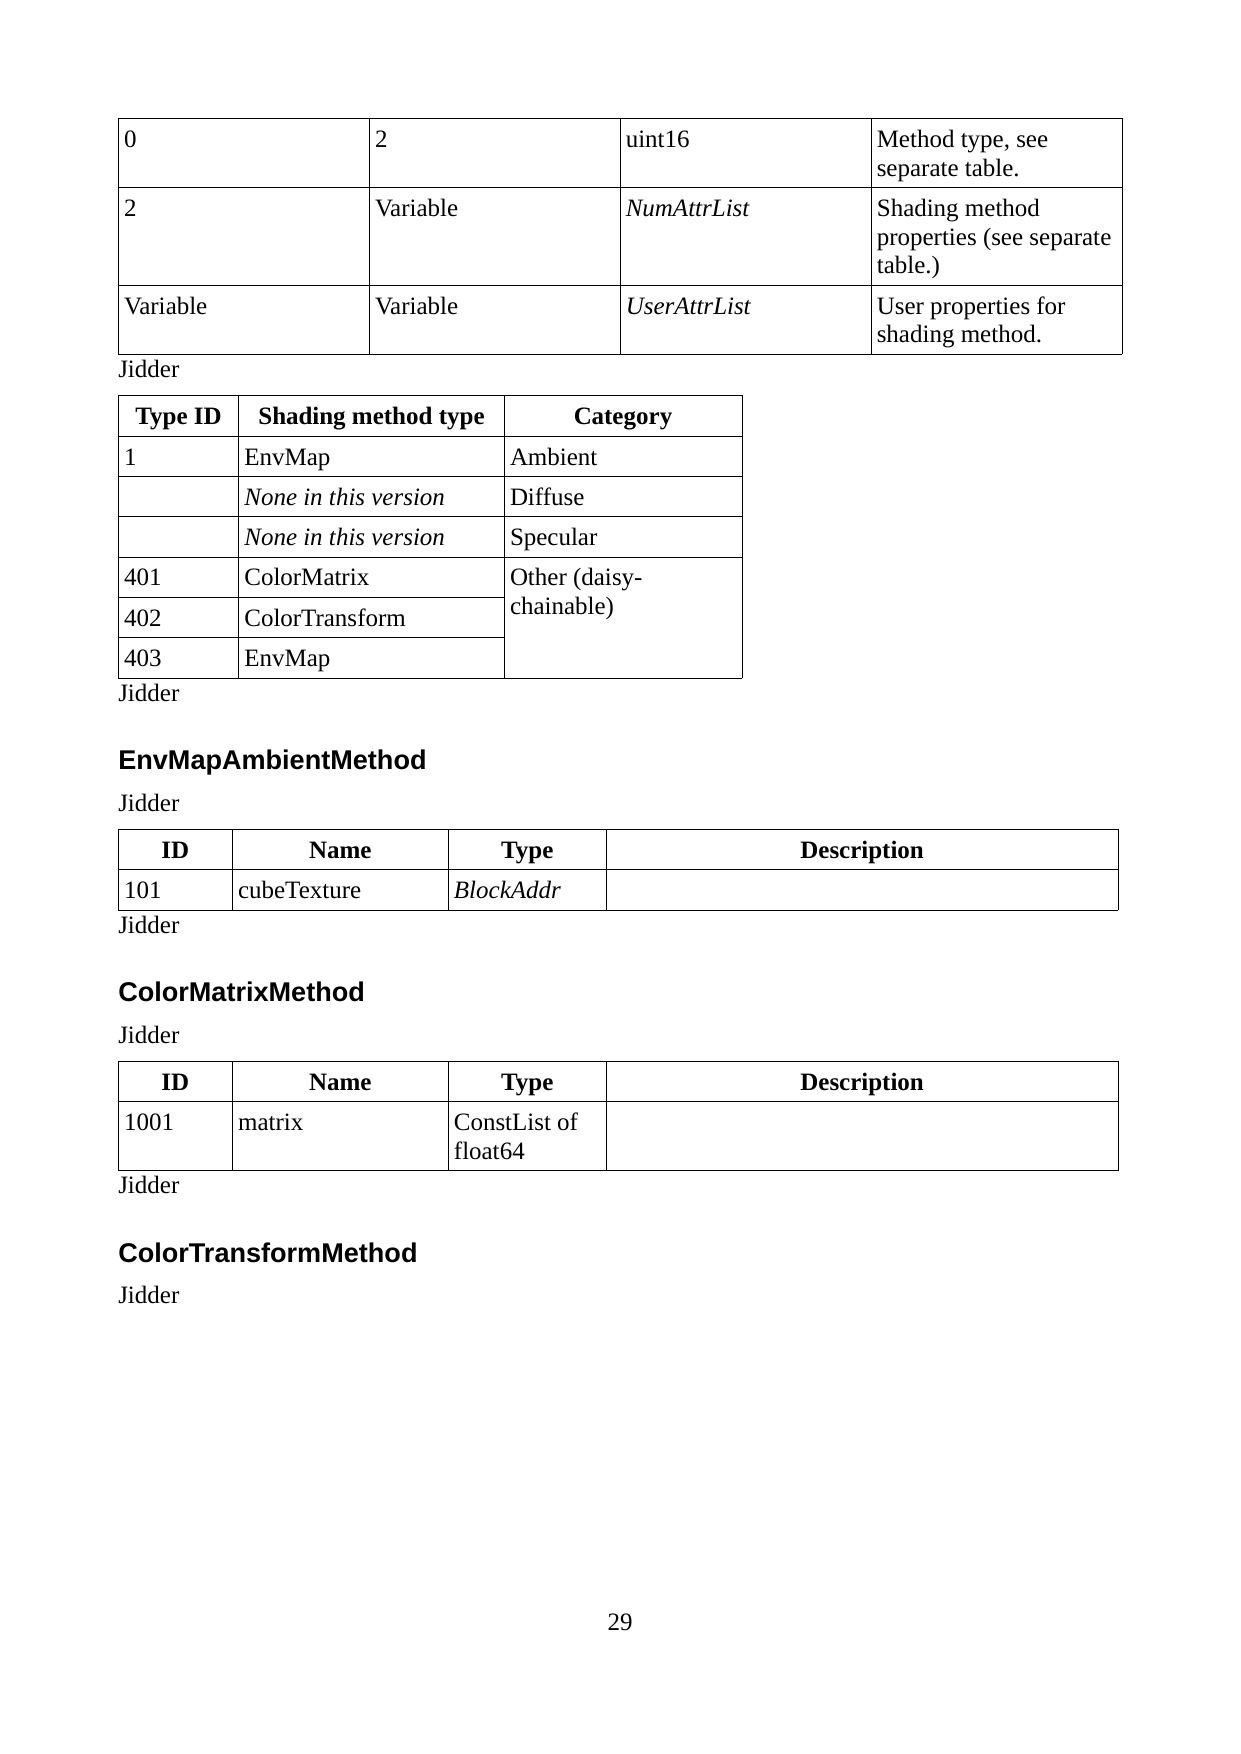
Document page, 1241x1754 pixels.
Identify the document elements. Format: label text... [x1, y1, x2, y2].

subtitle ColorTransformMethod [118, 1237, 1122, 1268]
table_cell [607, 870, 1118, 909]
table_cell 401 [119, 558, 238, 597]
table_cell 101 [119, 870, 232, 909]
table_cell ColorTransform [239, 598, 504, 637]
table_cell UserAttrList [621, 286, 871, 354]
table_cell uint16 [621, 119, 871, 187]
table_cell Specular [505, 517, 742, 557]
table_cell Shading method properties (see separate table.) [872, 188, 1122, 285]
table_cell 2 [370, 119, 620, 187]
table_header ID [119, 830, 232, 869]
table_cell cubeTexture [233, 870, 448, 909]
table_cell 2 [119, 188, 369, 285]
table_cell Variable [119, 286, 369, 354]
table_header Type ID [119, 396, 238, 436]
table_cell 402 [119, 598, 238, 637]
table_cell BlockAddr [449, 870, 606, 909]
table_header Description [607, 1062, 1118, 1101]
table_cell matrix [233, 1102, 448, 1170]
table_header Type [449, 1062, 606, 1101]
table_cell Ambient [505, 437, 742, 476]
table_header Description [607, 830, 1118, 869]
table_cell Other (daisy-chainable) [505, 558, 742, 678]
table_cell 1001 [119, 1102, 232, 1170]
table_cell [119, 477, 238, 516]
table_cell [607, 1102, 1118, 1170]
table_header Name [233, 830, 448, 869]
table_header Category [505, 396, 742, 436]
table_cell ConstList of float64 [449, 1102, 606, 1170]
text Jidder [118, 910, 1122, 938]
table_cell 403 [119, 638, 238, 678]
subtitle ColorMatrixMethod [118, 976, 1122, 1007]
subtitle EnvMapAmbientMethod [118, 744, 1122, 775]
table_cell 0 [119, 119, 369, 187]
table_cell Variable [370, 188, 620, 285]
table_cell EnvMap [239, 638, 504, 678]
text Jidder [118, 1020, 1122, 1048]
table_cell Diffuse [505, 477, 742, 516]
text Jidder [118, 1170, 1122, 1199]
table_cell 1 [119, 437, 238, 476]
table_cell Method type, see separate table. [872, 119, 1122, 187]
table_header Name [233, 1062, 448, 1101]
text Jidder [118, 355, 1122, 383]
table_cell User properties for shading method. [872, 286, 1122, 354]
table_cell None in this version [239, 477, 504, 516]
table_cell ColorMatrix [239, 558, 504, 597]
table_header Shading method type [239, 396, 504, 436]
text Jidder [118, 1280, 1122, 1309]
table_cell None in this version [239, 517, 504, 557]
text Jidder [118, 678, 1122, 706]
text Jidder [118, 788, 1122, 816]
table_cell NumAttrList [621, 188, 871, 285]
table_cell Variable [370, 286, 620, 354]
table_header Type [449, 830, 606, 869]
table_cell EnvMap [239, 437, 504, 476]
table_header ID [119, 1062, 232, 1101]
table_cell [119, 517, 238, 557]
